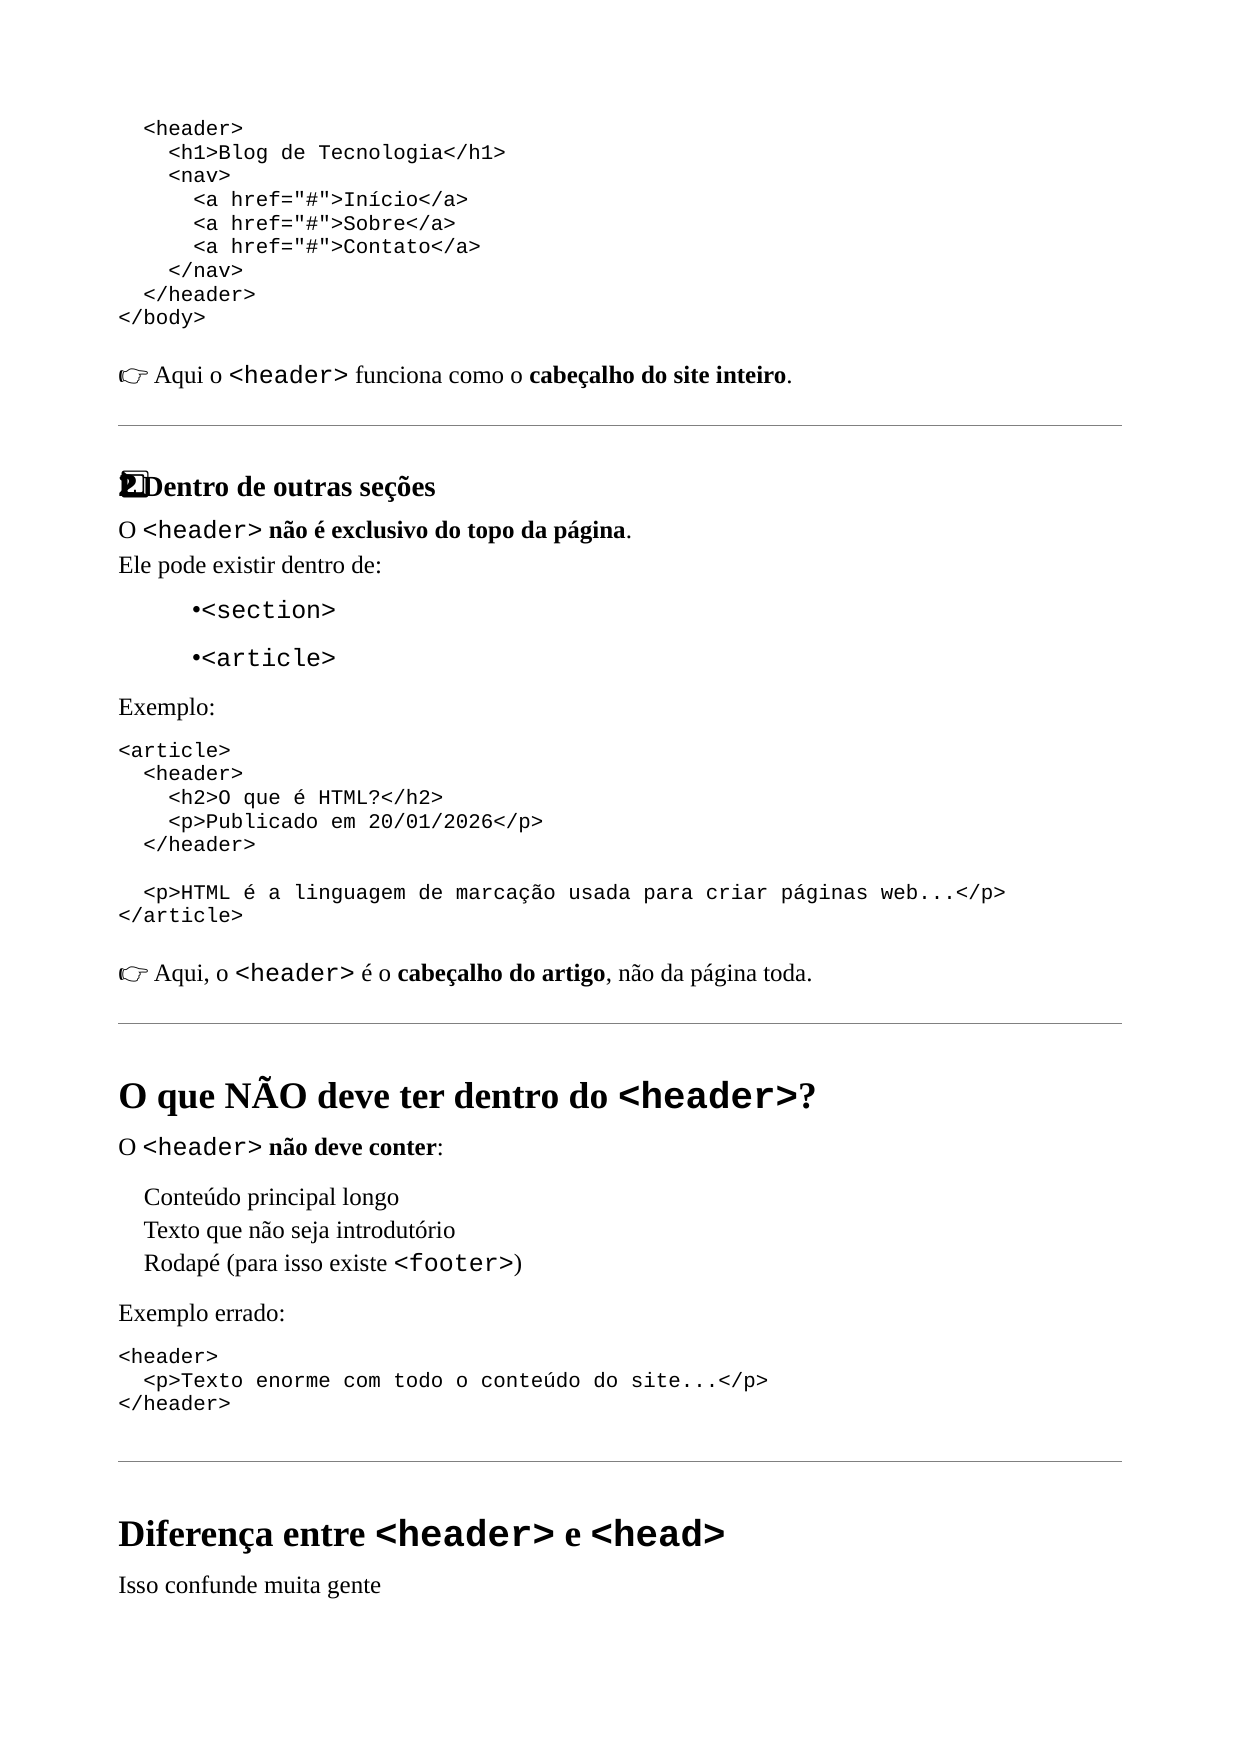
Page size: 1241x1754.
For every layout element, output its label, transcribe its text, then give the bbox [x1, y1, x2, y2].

text O <header> não é exclusivo do topo da página. Ele pode existir dentro de: [118, 515, 1122, 579]
text 👉 Aqui o <header> funciona como o cabeçalho do site inteiro. [118, 360, 1122, 391]
text O <header> não deve conter: [118, 1132, 1122, 1163]
text </body> [118, 307, 1122, 331]
text <p>Texto enorme com todo o conteúdo do site...</p> [118, 1369, 1122, 1393]
text ❌ Conteúdo principal longo ❌ Texto que não seja introdutório ❌ Rodapé (para isso existe <footer>) [118, 1182, 1122, 1279]
text <a href="#">Contato</a> [118, 236, 1122, 260]
text <article> [118, 740, 1122, 763]
text <p>Publicado em 20/01/2026</p> [118, 811, 1122, 834]
text <h2>O que é HTML?</h2> [118, 787, 1122, 811]
list <section> [118, 598, 1122, 626]
text <header> [118, 763, 1122, 787]
text </article> [118, 905, 1122, 929]
text Isso confunde muita gente 👀 [118, 1570, 1122, 1599]
subtitle 2️⃣ Dentro de outras seções [118, 469, 1122, 503]
text <h1>Blog de Tecnologia</h1> [118, 142, 1122, 165]
subtitle Diferença entre <header> e <head> [118, 1511, 1122, 1558]
text <header> [118, 1346, 1122, 1369]
text <header> [118, 118, 1122, 142]
text </header> [118, 834, 1122, 858]
subtitle O que NÃO deve ter dentro do <header>? [118, 1073, 1122, 1120]
text </nav> [118, 260, 1122, 284]
text Exemplo: [118, 692, 1122, 721]
text Exemplo errado: [118, 1298, 1122, 1327]
text <p>HTML é a linguagem de marcação usada para criar páginas web...</p> [118, 882, 1122, 905]
text <a href="#">Início</a> [118, 189, 1122, 213]
text <a href="#">Sobre</a> [118, 213, 1122, 236]
text </header> [118, 284, 1122, 307]
text <nav> [118, 165, 1122, 189]
text </header> [118, 1393, 1122, 1417]
text 👉 Aqui, o <header> é o cabeçalho do artigo, não da página toda. [118, 958, 1122, 989]
list <article> [118, 645, 1122, 673]
